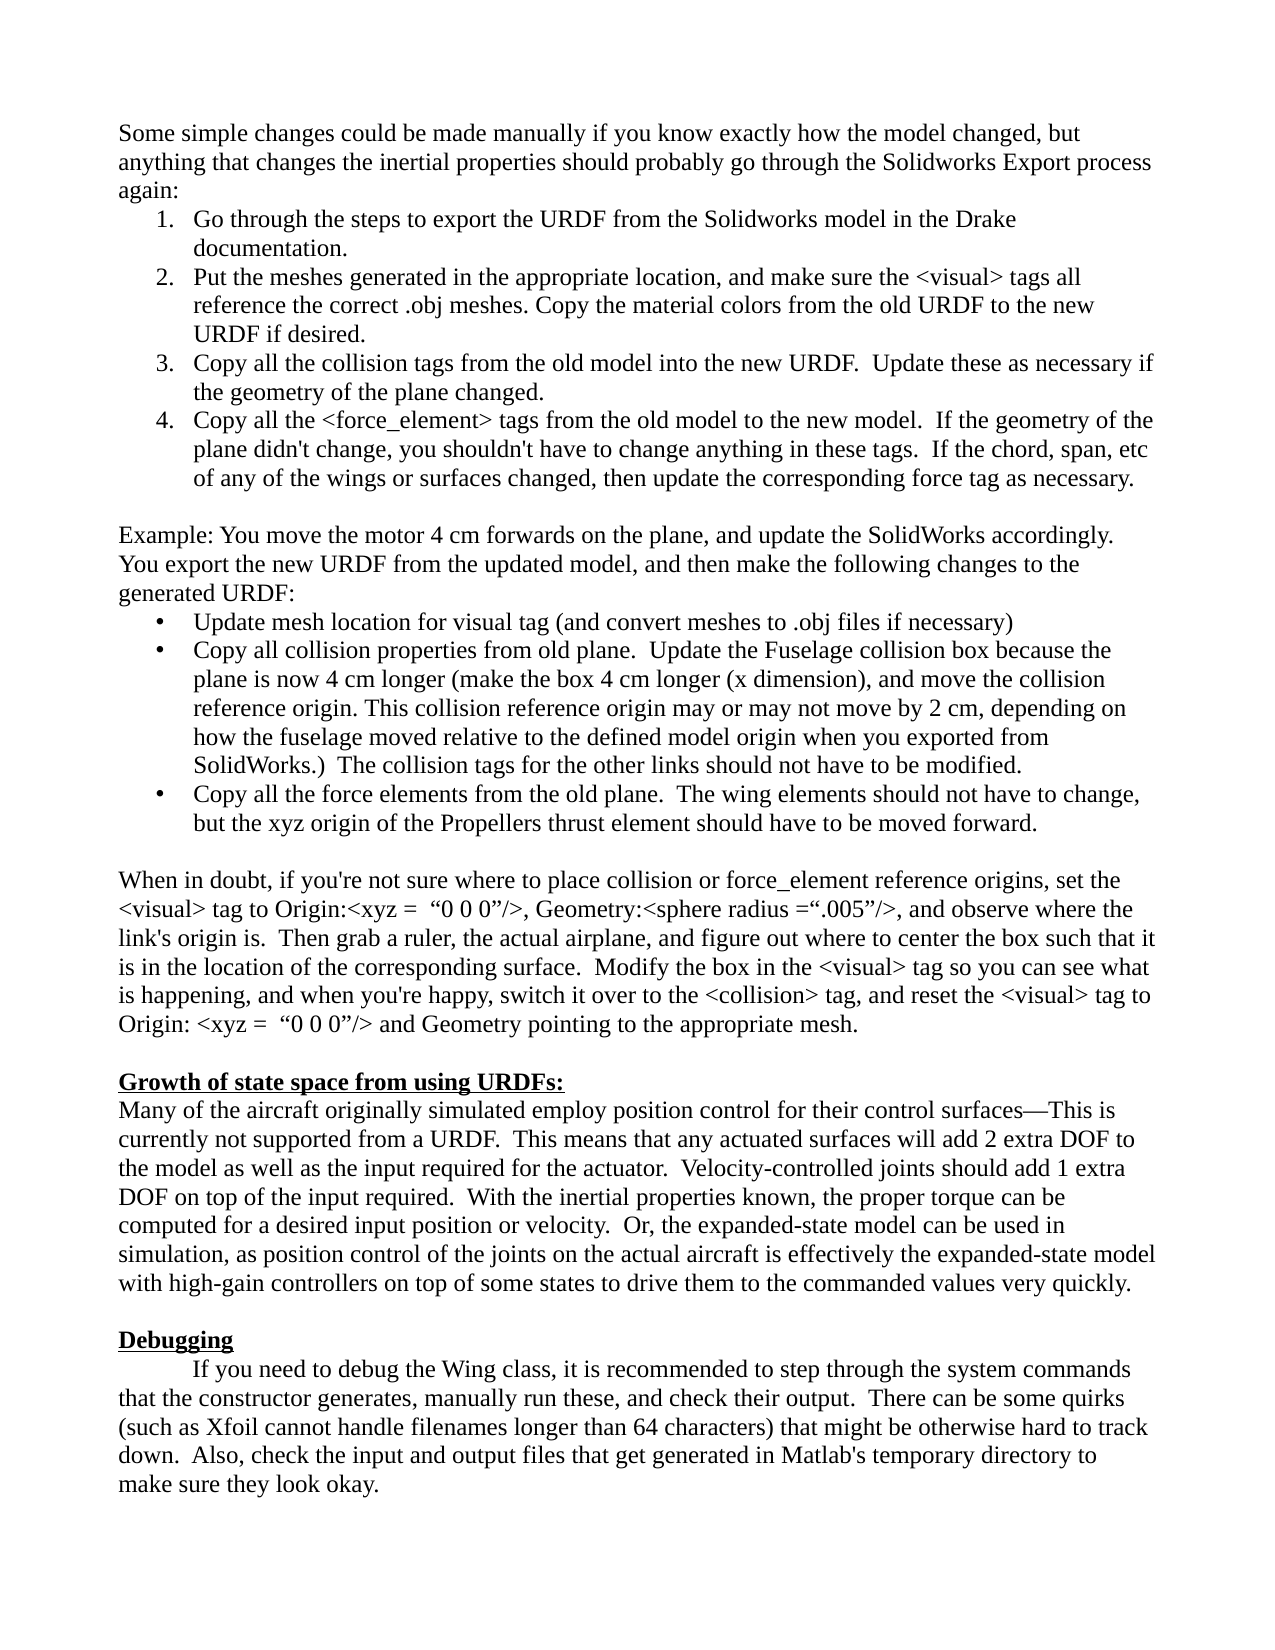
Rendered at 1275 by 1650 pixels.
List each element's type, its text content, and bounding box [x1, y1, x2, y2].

text Growth of state space from using URDFs: [118, 1067, 1157, 1096]
text Many of the aircraft originally simulated employ position control for their control surfaces—This is currently not supported from a URDF. This means that any actuated surfaces will add 2 extra DOF to the model as well as the input required for the actuator. Velocity-controlled joints should add 1 extra DOF on top of the input required. With the inertial properties known, the proper torque can be computed for a desired input position or velocity. Or, the expanded-state model can be used in simulation, as position control of the joints on the actual aircraft is effectively the expanded-state model with high-gain controllers on top of some states to drive them to the commanded values very quickly. [118, 1096, 1157, 1297]
list Copy all the collision tags from the old model into the new URDF. Update these as necessary if the geometry of the plane changed. [156, 348, 1157, 406]
text Debugging [118, 1326, 1157, 1354]
text Some simple changes could be made manually if you know exactly how the model changed, but anything that changes the inertial properties should probably go through the Solidworks Export process again: [118, 118, 1157, 204]
list Copy all collision properties from old plane. Update the Fuselage collision box because the plane is now 4 cm longer (make the box 4 cm longer (x dimension), and move the collision reference origin. This collision reference origin may or may not move by 2 cm, depending on how the fuselage moved relative to the defined model origin when you exported from SolidWorks.) The collision tags for the other links should not have to be modified. [156, 636, 1157, 779]
list Put the meshes generated in the appropriate location, and make sure the <visual> tags all reference the correct .obj meshes. Copy the material colors from the old URDF to the new URDF if desired. [156, 262, 1157, 348]
text Example: You move the motor 4 cm forwards on the plane, and update the SolidWorks accordingly. You export the new URDF from the updated model, and then make the following changes to the generated URDF: [118, 521, 1157, 607]
text When in doubt, if you're not sure where to place collision or force_element reference origins, set the <visual> tag to Origin:<xyz = “0 0 0”/>, Geometry:<sphere radius =“.005”/>, and observe where the link's origin is. Then grab a ruler, the actual airplane, and figure out where to center the box such that it is in the location of the corresponding surface. Modify the box in the <visual> tag so you can see what is happening, and when you're happy, switch it over to the <collision> tag, and reset the <visual> tag to Origin: <xyz = “0 0 0”/> and Geometry pointing to the appropriate mesh. [118, 866, 1157, 1038]
list Go through the steps to export the URDF from the Solidworks model in the Drake documentation. [156, 204, 1157, 262]
list Copy all the <force_element> tags from the old model to the new model. If the geometry of the plane didn't change, you shouldn't have to change anything in these tags. If the chord, span, etc of any of the wings or surfaces changed, then update the corresponding force tag as necessary. [156, 406, 1157, 492]
text If you need to debug the Wing class, it is recommended to step through the system commands that the constructor generates, manually run these, and check their output. There can be some quirks (such as Xfoil cannot handle filenames longer than 64 characters) that might be otherwise hard to track down. Also, check the input and output files that get generated in Matlab's temporary directory to make sure they look okay. [118, 1354, 1157, 1498]
list Copy all the force elements from the old plane. The wing elements should not have to change, but the xyz origin of the Propellers thrust element should have to be moved forward. [156, 779, 1157, 837]
list Update mesh location for visual tag (and convert meshes to .obj files if necessary) [156, 607, 1157, 636]
